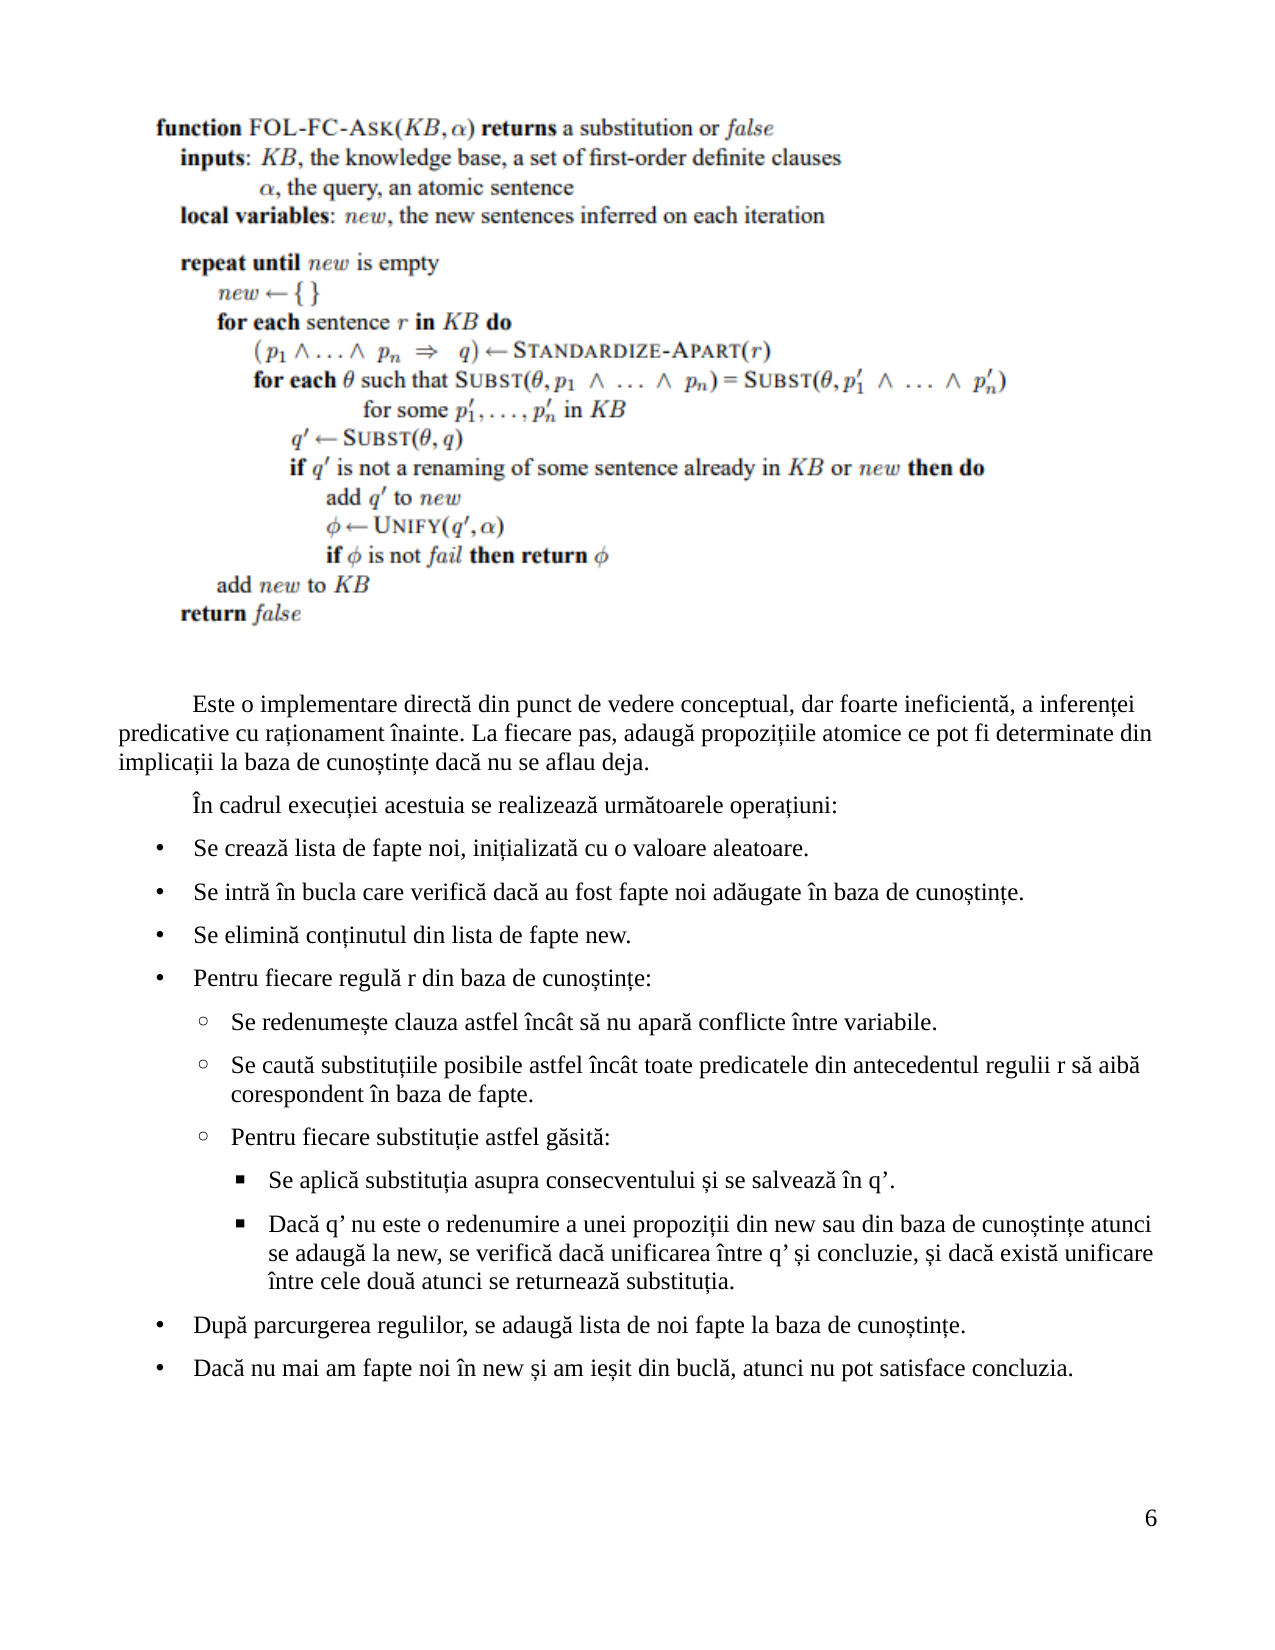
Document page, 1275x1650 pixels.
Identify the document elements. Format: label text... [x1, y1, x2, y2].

list Se redenumește clauza astfel încât să nu apară conflicte între variabile. [193, 1007, 1157, 1036]
list Se caută substituțiile posibile astfel încât toate predicatele din antecedentul regulii r să aibă corespondent în baza de fapte. [193, 1050, 1157, 1108]
text În cadrul execuției acestuia se realizează următoarele operațiuni: [118, 790, 1157, 819]
list După parcurgerea regulilor, se adaugă lista de noi fapte la baza de cunoștințe. [156, 1310, 1157, 1338]
list Se elimină conținutul din lista de fapte new. [156, 920, 1157, 949]
list Se intră în bucla care verifică dacă au fost fapte noi adăugate în baza de cunoștințe. [156, 877, 1157, 906]
list Dacă q’ nu este o redenumire a unei propoziții din new sau din baza de cunoștințe atunci se adaugă la new, se verifică dacă unificarea între q’ și concluzie, și dacă există unificare între cele două atunci se returnează substituția. [231, 1209, 1157, 1295]
list Dacă nu mai am fapte noi în new și am ieșit din buclă, atunci nu pot satisface concluzia. [156, 1353, 1157, 1382]
list Pentru fiecare regulă r din baza de cunoștințe: [156, 963, 1157, 992]
picture [143, 106, 1101, 643]
list Pentru fiecare substituție astfel găsită: [193, 1122, 1157, 1151]
list Se crează lista de fapte noi, inițializată cu o valoare aleatoare. [156, 833, 1157, 862]
text Este o implementare directă din punct de vedere conceptual, dar foarte ineficientă, a inferenței predicative cu raționament înainte. La fiecare pas, adaugă propozițiile atomice ce pot fi determinate din implicații la baza de cunoștințe dacă nu se aflau deja. [118, 689, 1157, 776]
list Se aplică substituția asupra consecventului și se salvează în q’. [231, 1166, 1157, 1194]
